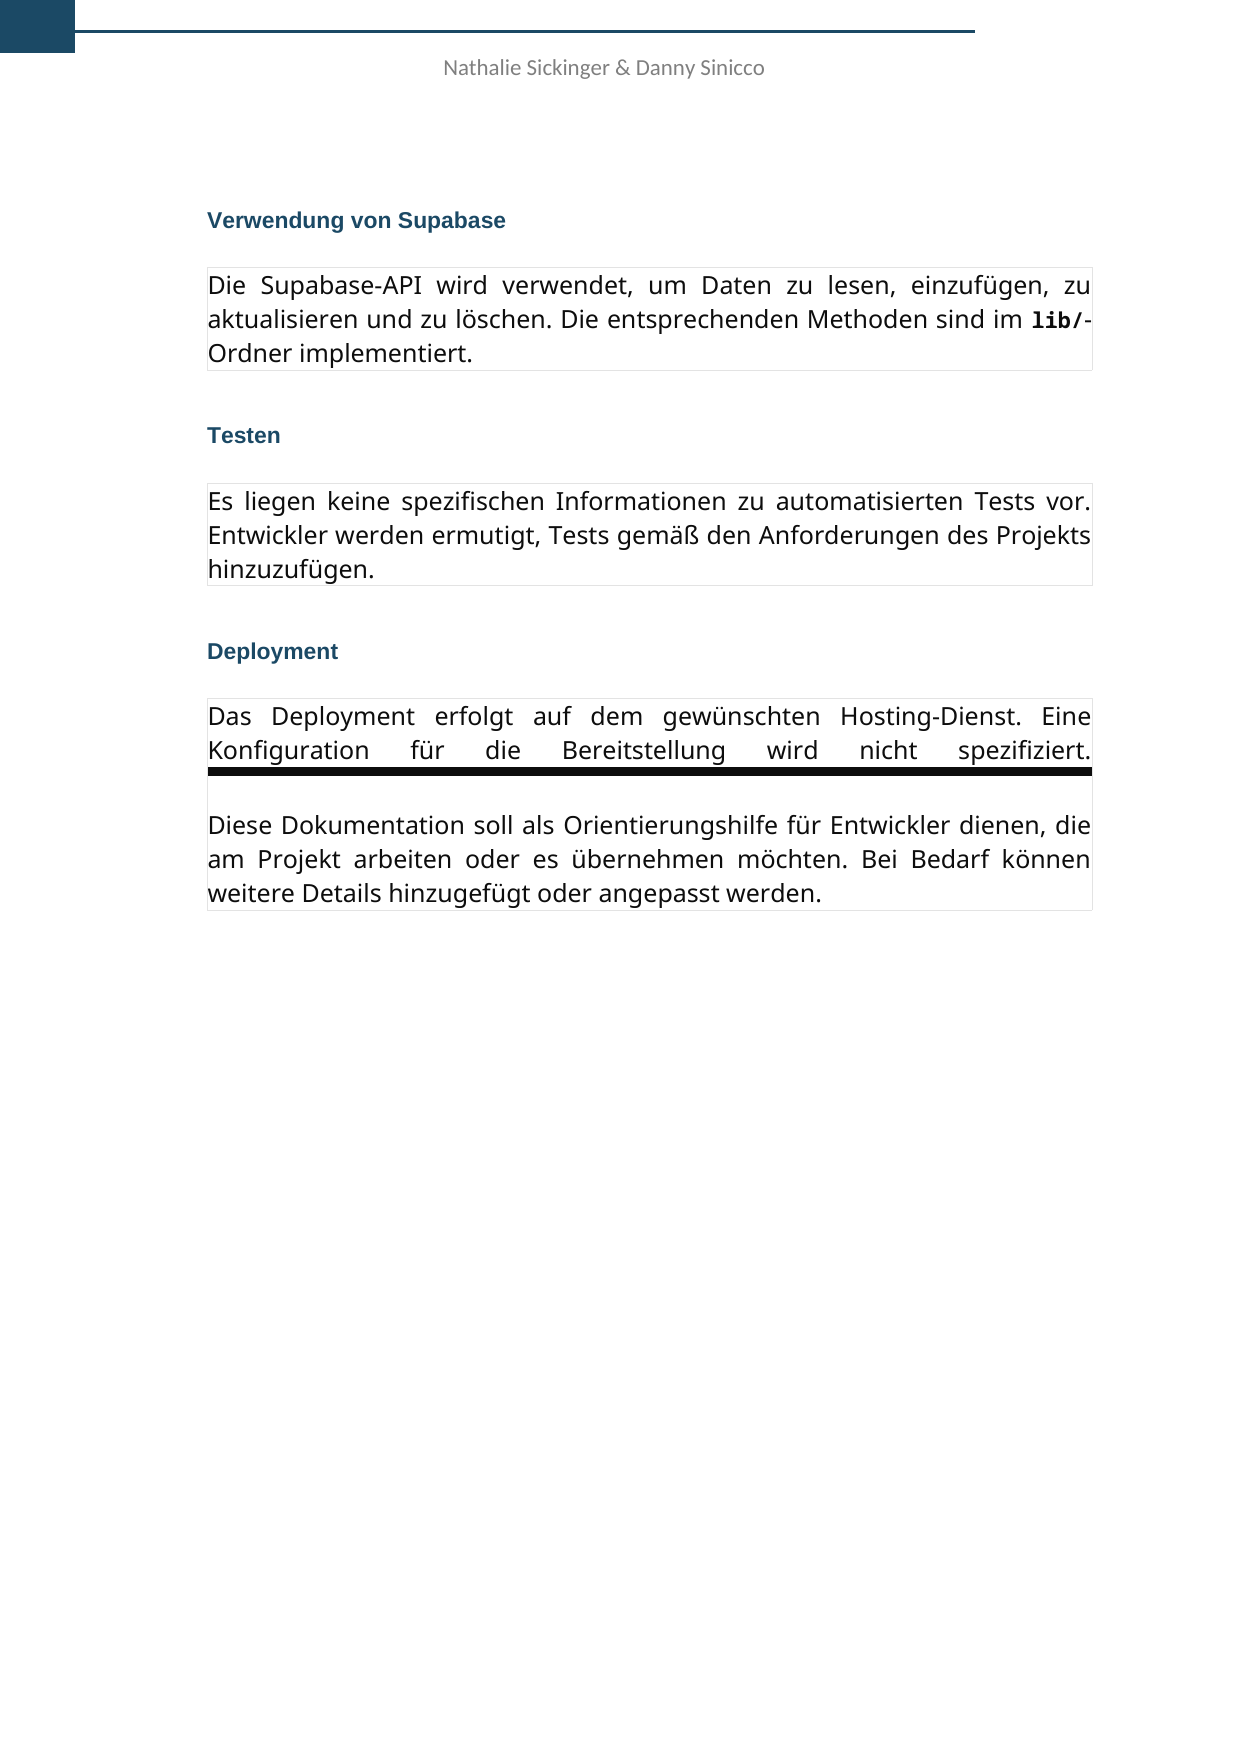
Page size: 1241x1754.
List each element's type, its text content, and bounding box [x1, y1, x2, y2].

text Die Supabase-API wird verwendet, um Daten zu lesen, einzufügen, zu aktualisieren und zu löschen. Die entsprechenden Methoden sind im lib/-Ordner implementiert. [208, 268, 1092, 370]
text Das Deployment erfolgt auf dem gewünschten Hosting-Dienst. Eine Konfiguration für die Bereitstellung wird nicht spezifiziert. [208, 699, 1092, 767]
subtitle Verwendung von Supabase [207, 207, 1092, 233]
text Es liegen keine spezifischen Informationen zu automatisierten Tests vor. Entwickler werden ermutigt, Tests gemäß den Anforderungen des Projekts hinzuzufügen. [208, 484, 1092, 585]
text Diese Dokumentation soll als Orientierungshilfe für Entwickler dienen, die am Projekt arbeiten oder es übernehmen möchten. Bei Bedarf können weitere Details hinzugefügt oder angepasst werden. [208, 807, 1092, 910]
subtitle Deployment [207, 638, 1092, 664]
subtitle Testen [207, 422, 1092, 449]
